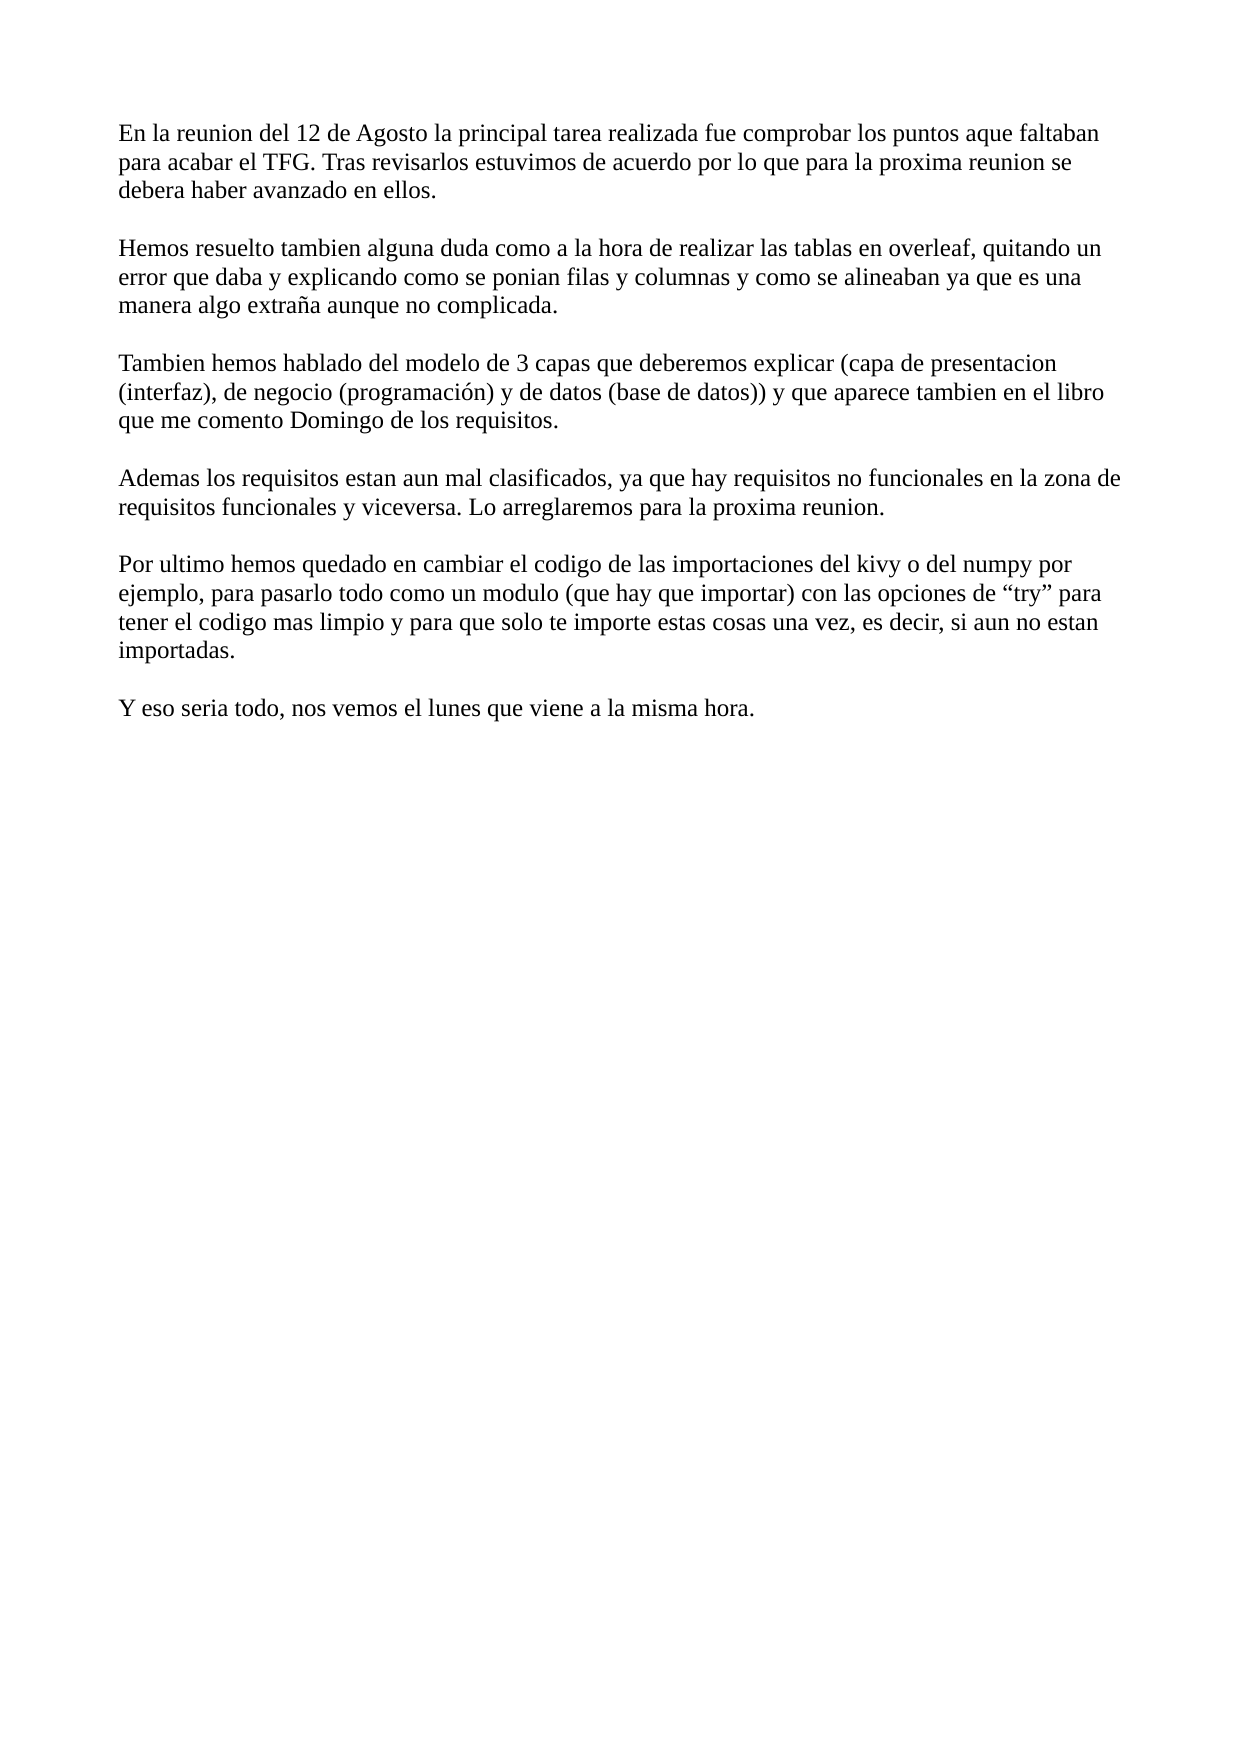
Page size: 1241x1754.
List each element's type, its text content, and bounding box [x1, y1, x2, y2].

text Tambien hemos hablado del modelo de 3 capas que deberemos explicar (capa de presentacion (interfaz), de negocio (programación) y de datos (base de datos)) y que aparece tambien en el libro que me comento Domingo de los requisitos. [118, 348, 1122, 434]
text Y eso seria todo, nos vemos el lunes que viene a la misma hora. [118, 693, 1122, 722]
text Hemos resuelto tambien alguna duda como a la hora de realizar las tablas en overleaf, quitando un error que daba y explicando como se ponian filas y columnas y como se alineaban ya que es una manera algo extraña aunque no complicada. [118, 233, 1122, 319]
text Ademas los requisitos estan aun mal clasificados, ya que hay requisitos no funcionales en la zona de requisitos funcionales y viceversa. Lo arreglaremos para la proxima reunion. [118, 463, 1122, 521]
text Por ultimo hemos quedado en cambiar el codigo de las importaciones del kivy o del numpy por ejemplo, para pasarlo todo como un modulo (que hay que importar) con las opciones de “try” para tener el codigo mas limpio y para que solo te importe estas cosas una vez, es decir, si aun no estan importadas. [118, 549, 1122, 664]
text En la reunion del 12 de Agosto la principal tarea realizada fue comprobar los puntos aque faltaban para acabar el TFG. Tras revisarlos estuvimos de acuerdo por lo que para la proxima reunion se debera haber avanzado en ellos. [118, 118, 1122, 204]
